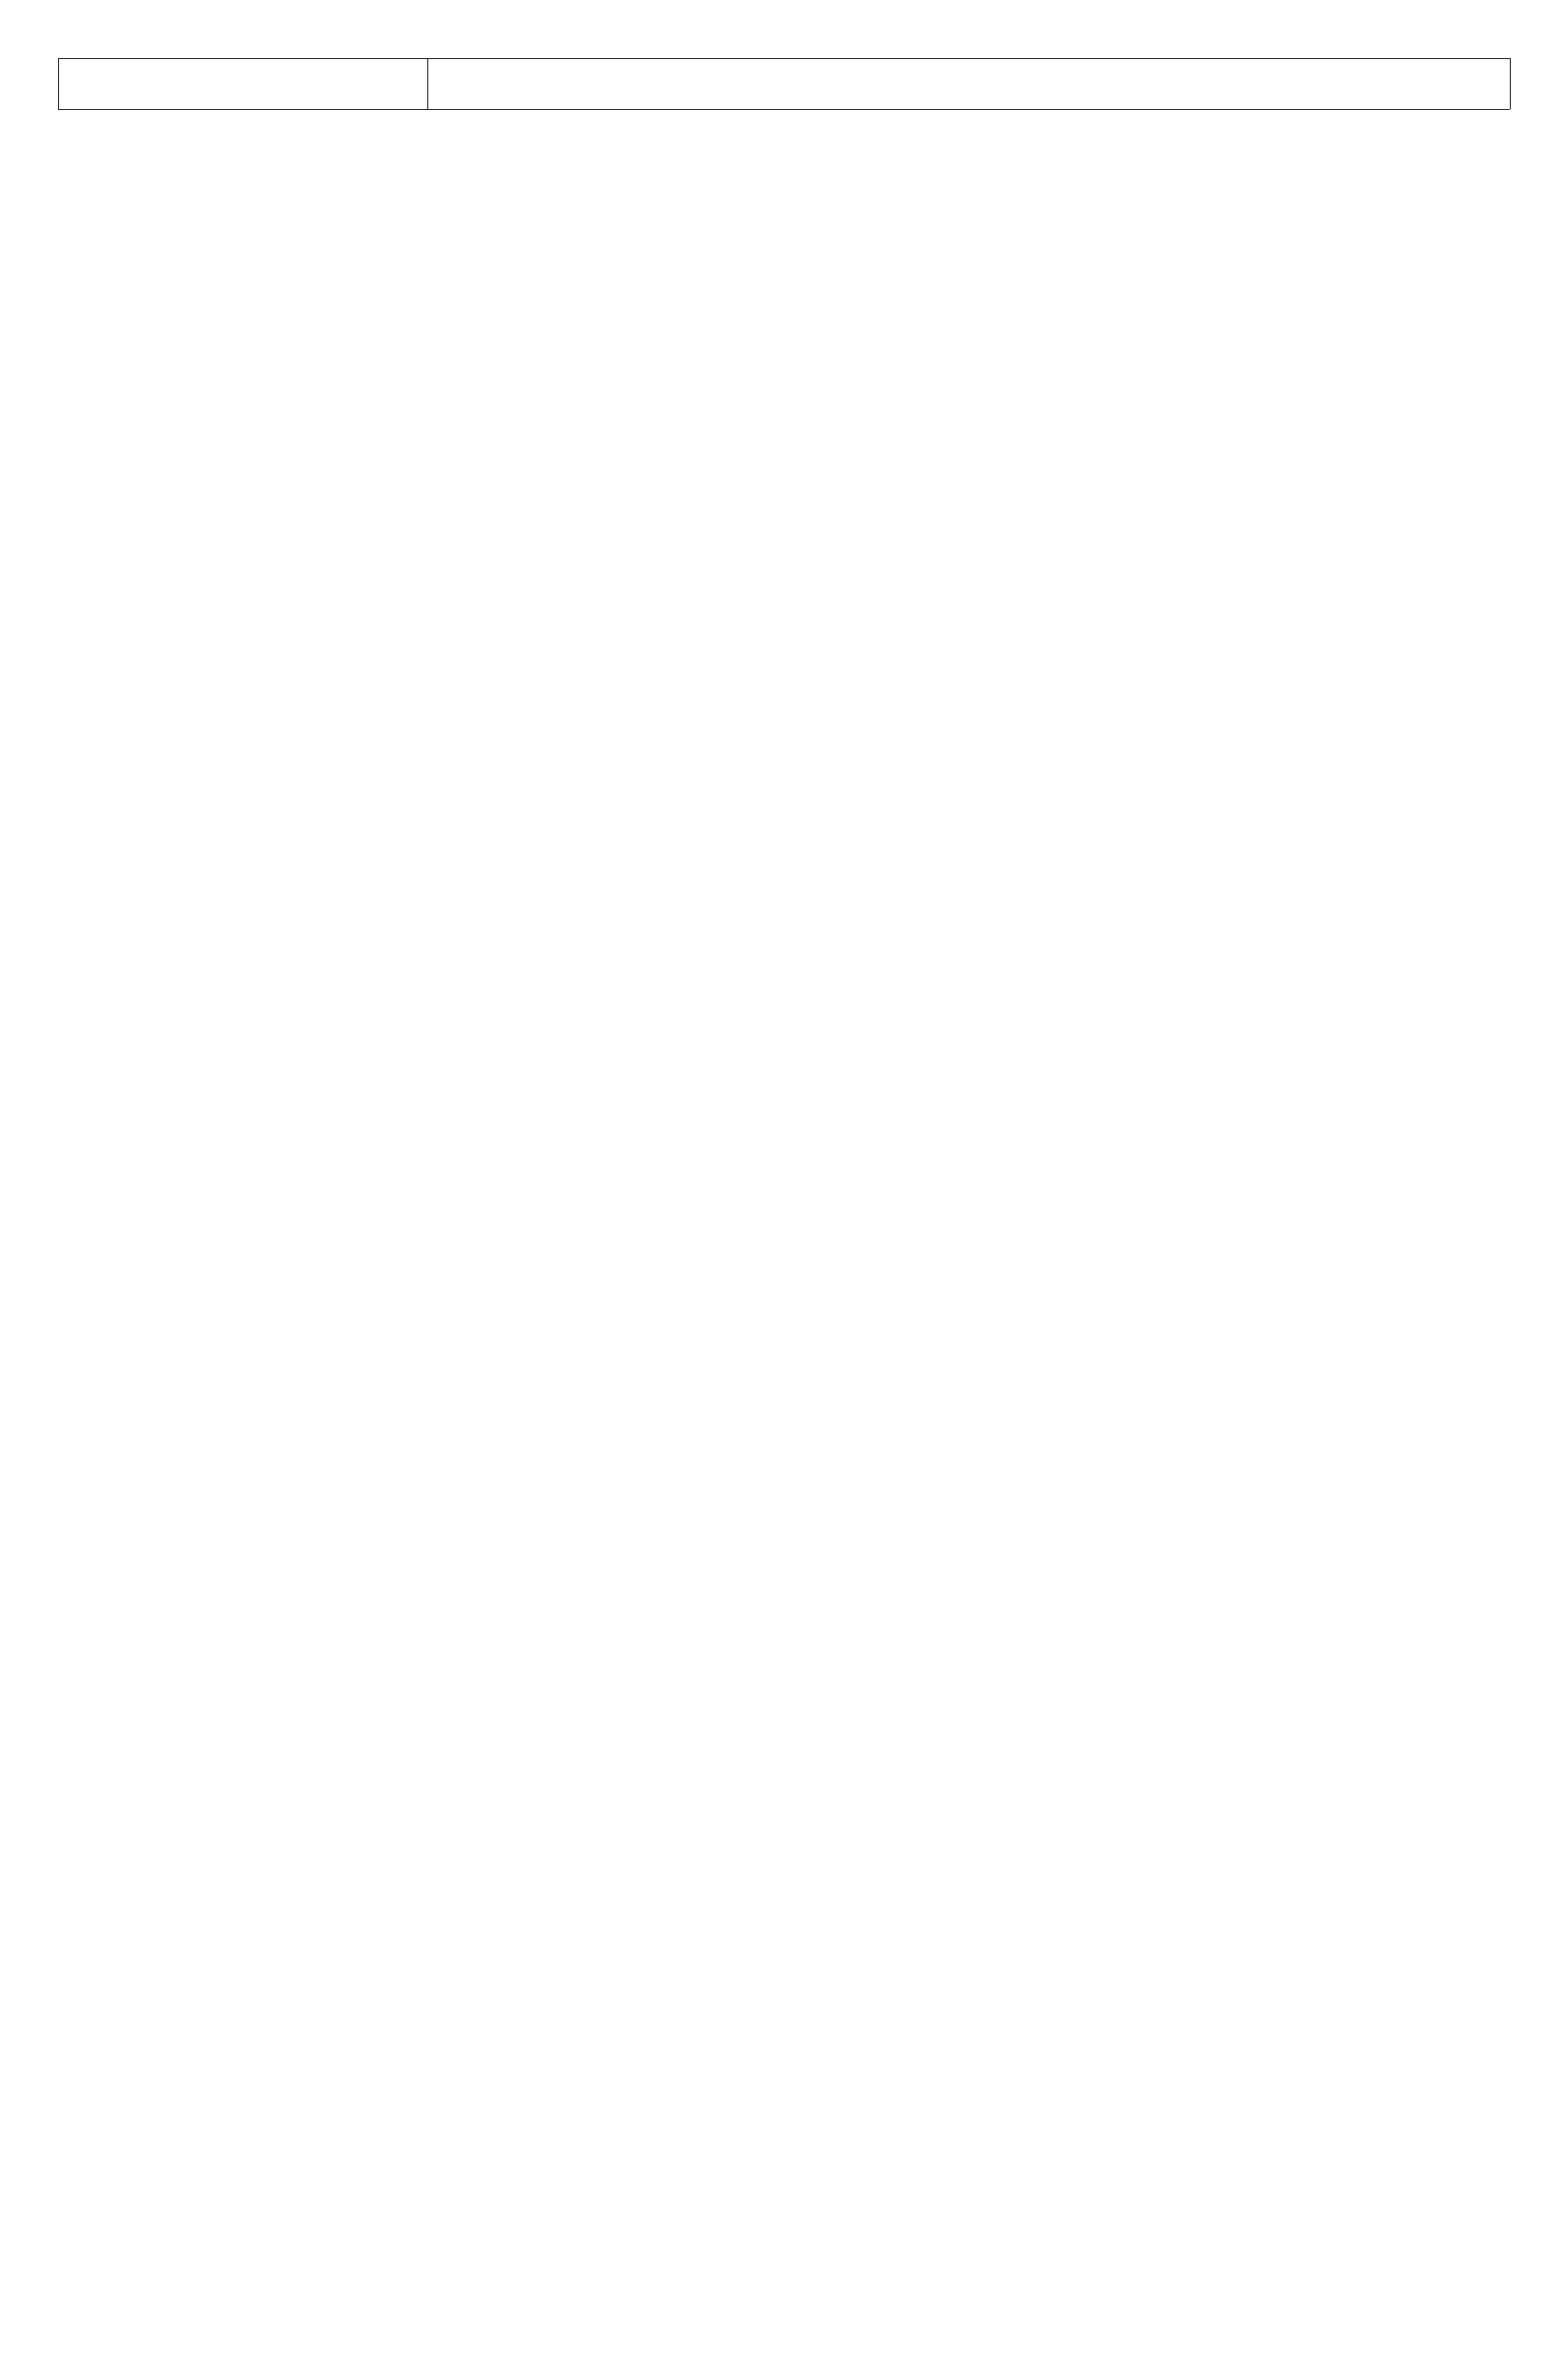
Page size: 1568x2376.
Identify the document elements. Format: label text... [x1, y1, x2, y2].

table_cell Изменить блок... [59, 59, 427, 109]
table_cell [53, 53, 1515, 155]
table_cell Изменение описание типа выделенного объекта. [428, 59, 1510, 109]
